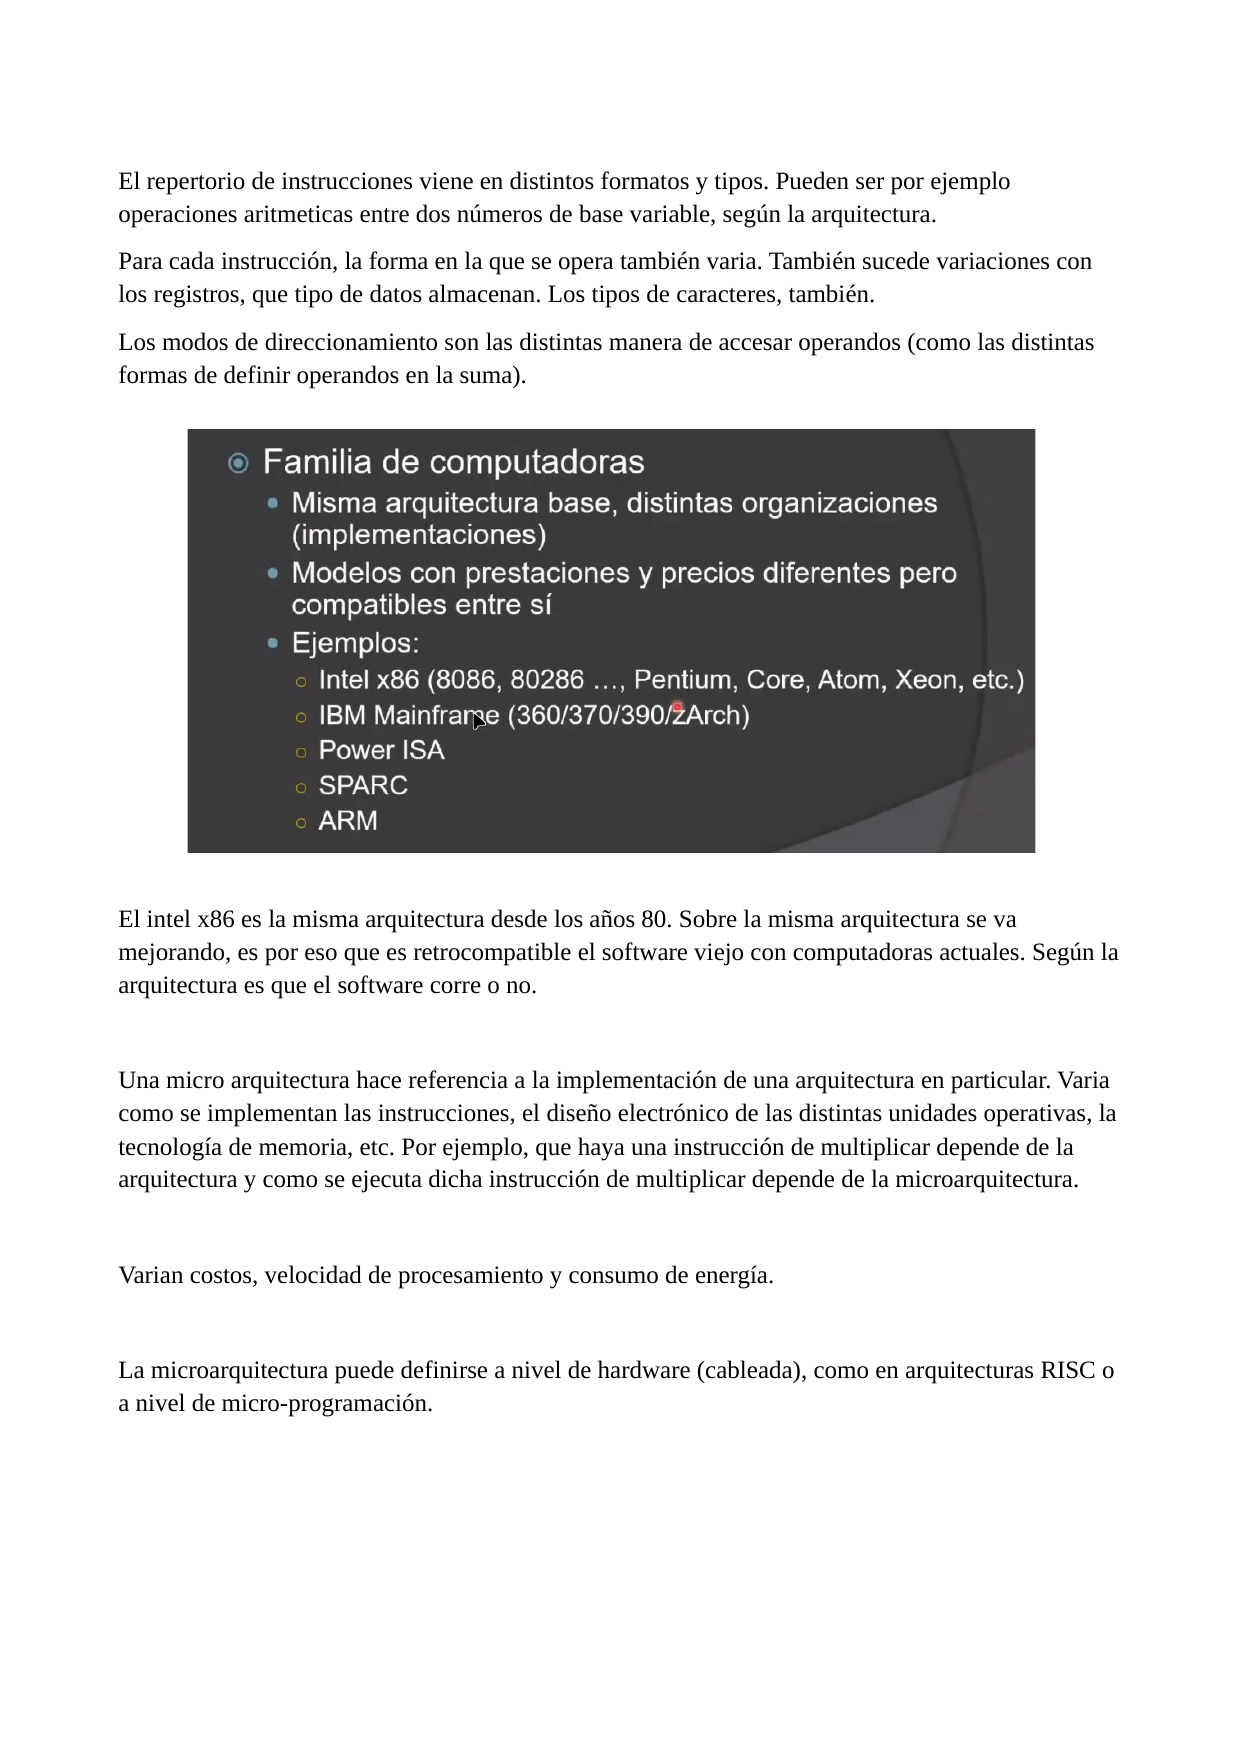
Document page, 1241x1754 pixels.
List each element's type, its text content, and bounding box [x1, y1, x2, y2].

text La microarquitectura puede definirse a nivel de hardware (cableada), como en arquitecturas RISC o a nivel de micro-programación. [118, 1355, 1122, 1417]
text Una micro arquitectura hace referencia a la implementación de una arquitectura en particular. Varia como se implementan las instrucciones, el diseño electrónico de las distintas unidades operativas, la tecnología de memoria, etc. Por ejemplo, que haya una instrucción de multiplicar depende de la arquitectura y como se ejecuta dicha instrucción de multiplicar depende de la microarquitectura. [118, 1066, 1122, 1193]
text El repertorio de instrucciones viene en distintos formatos y tipos. Pueden ser por ejemplo operaciones aritmeticas entre dos números de base variable, según la arquitectura. [118, 166, 1122, 227]
text El intel x86 es la misma arquitectura desde los años 80. Sobre la misma arquitectura se va mejorando, es por eso que es retrocompatible el software viejo con computadoras actuales. Según la arquitectura es que el software corre o no. [118, 904, 1122, 999]
picture [187, 429, 1036, 853]
text Para cada instrucción, la forma en la que se opera también varia. También sucede variaciones con los registros, que tipo de datos almacenan. Los tipos de caracteres, también. [118, 246, 1122, 308]
text Los modos de direccionamiento son las distintas manera de accesar operandos (como las distintas formas de definir operandos en la suma). [118, 327, 1122, 422]
text Varian costos, velocidad de procesamiento y consumo de energía. [118, 1260, 1122, 1288]
